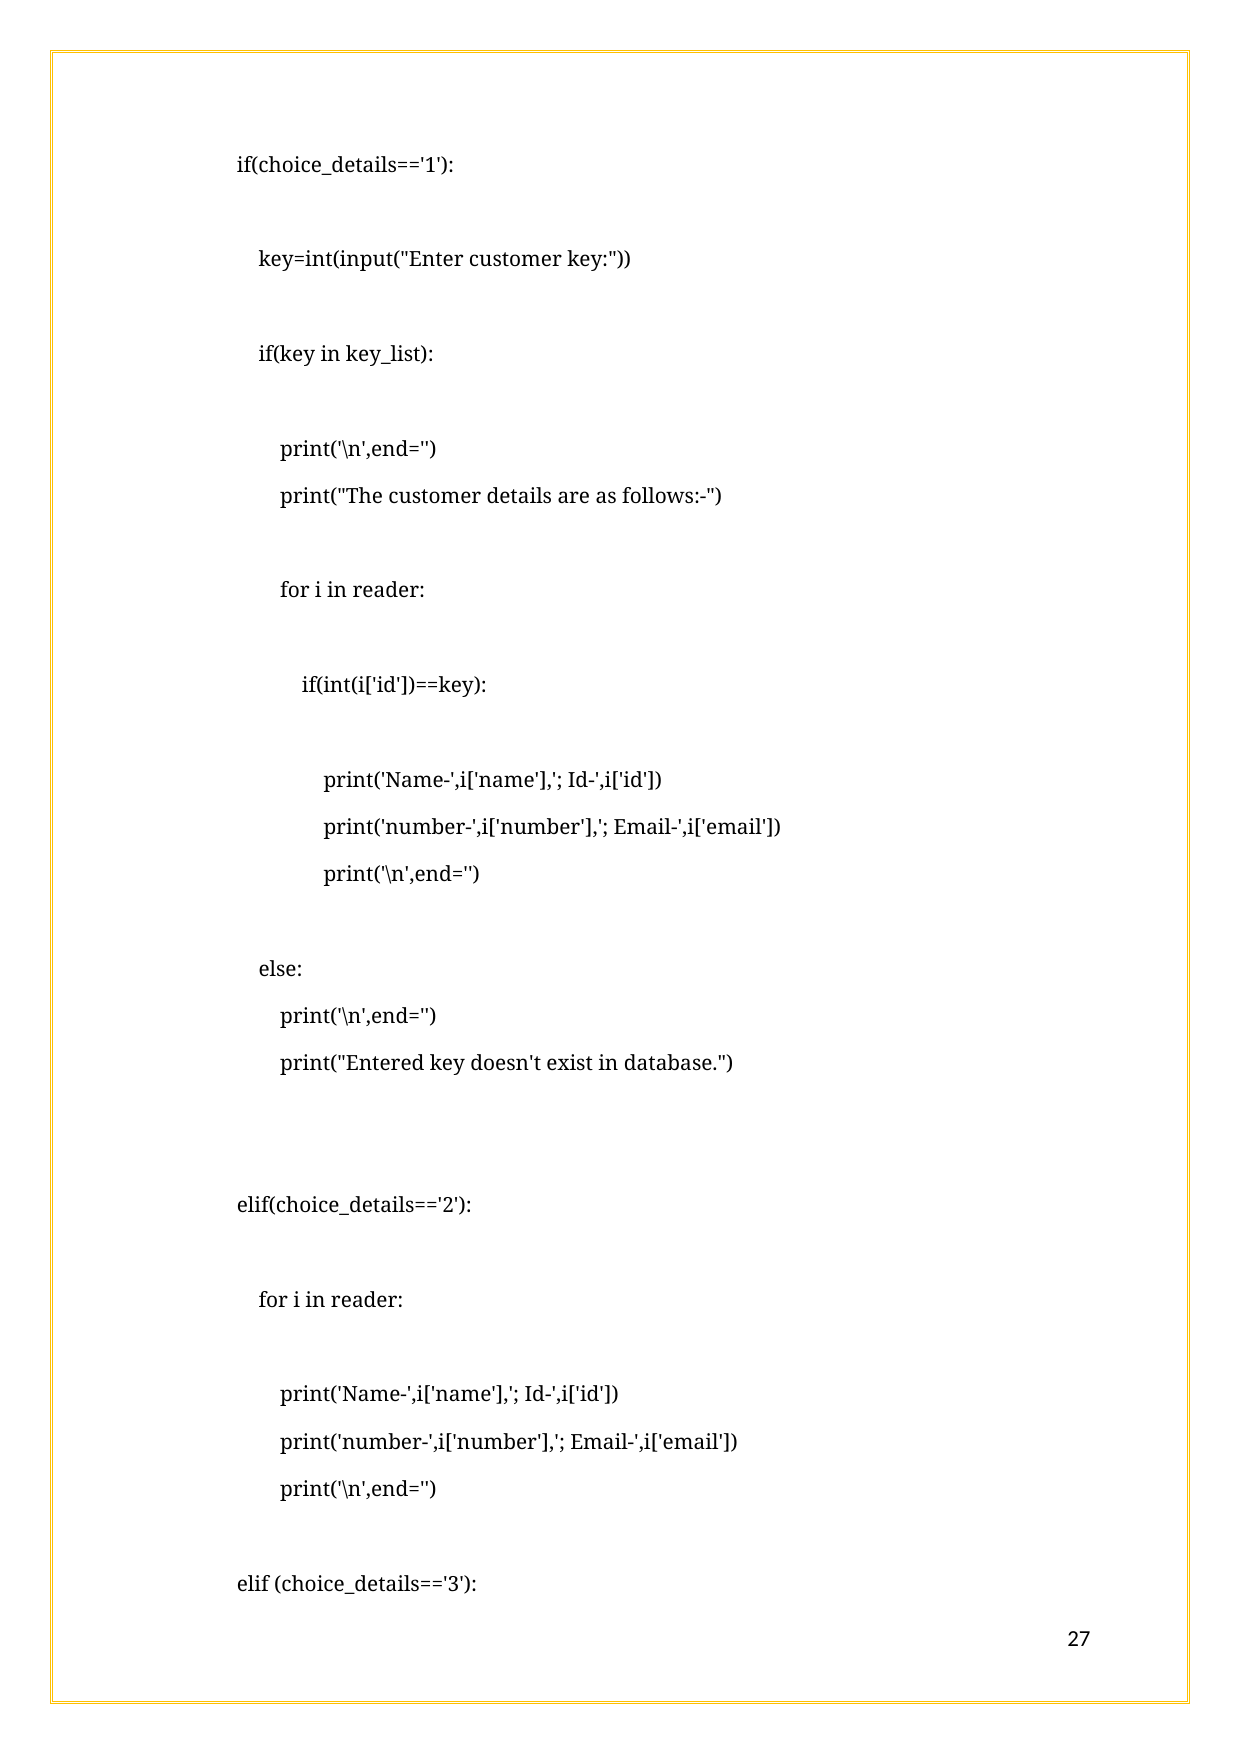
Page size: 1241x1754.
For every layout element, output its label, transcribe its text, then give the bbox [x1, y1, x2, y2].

text print('\n',end='') [150, 434, 1090, 462]
text if(key in key_list): [150, 339, 1090, 368]
text if(int(i['id'])==key): [150, 670, 1090, 699]
text print('number-',i['number'],'; Email-',i['email']) [150, 812, 1090, 841]
text print('\n',end='') [150, 1001, 1090, 1030]
text if(choice_details=='1'): [150, 150, 1090, 178]
text print('Name-',i['name'],'; Id-',i['id']) [150, 1379, 1090, 1408]
text print("The customer details are as follows:-") [150, 481, 1090, 509]
text print('number-',i['number'],'; Email-',i['email']) [150, 1427, 1090, 1455]
text print('\n',end='') [150, 859, 1090, 888]
text key=int(input("Enter customer key:")) [150, 244, 1090, 273]
text for i in reader: [150, 576, 1090, 604]
text print('Name-',i['name'],'; Id-',i['id']) [150, 765, 1090, 793]
text elif(choice_details=='2'): [150, 1190, 1090, 1219]
text for i in reader: [150, 1285, 1090, 1313]
text elif (choice_details=='3'): [150, 1569, 1090, 1597]
text print("Entered key doesn't exist in database.") [150, 1048, 1090, 1077]
text else: [150, 954, 1090, 982]
text print('\n',end='') [150, 1474, 1090, 1503]
